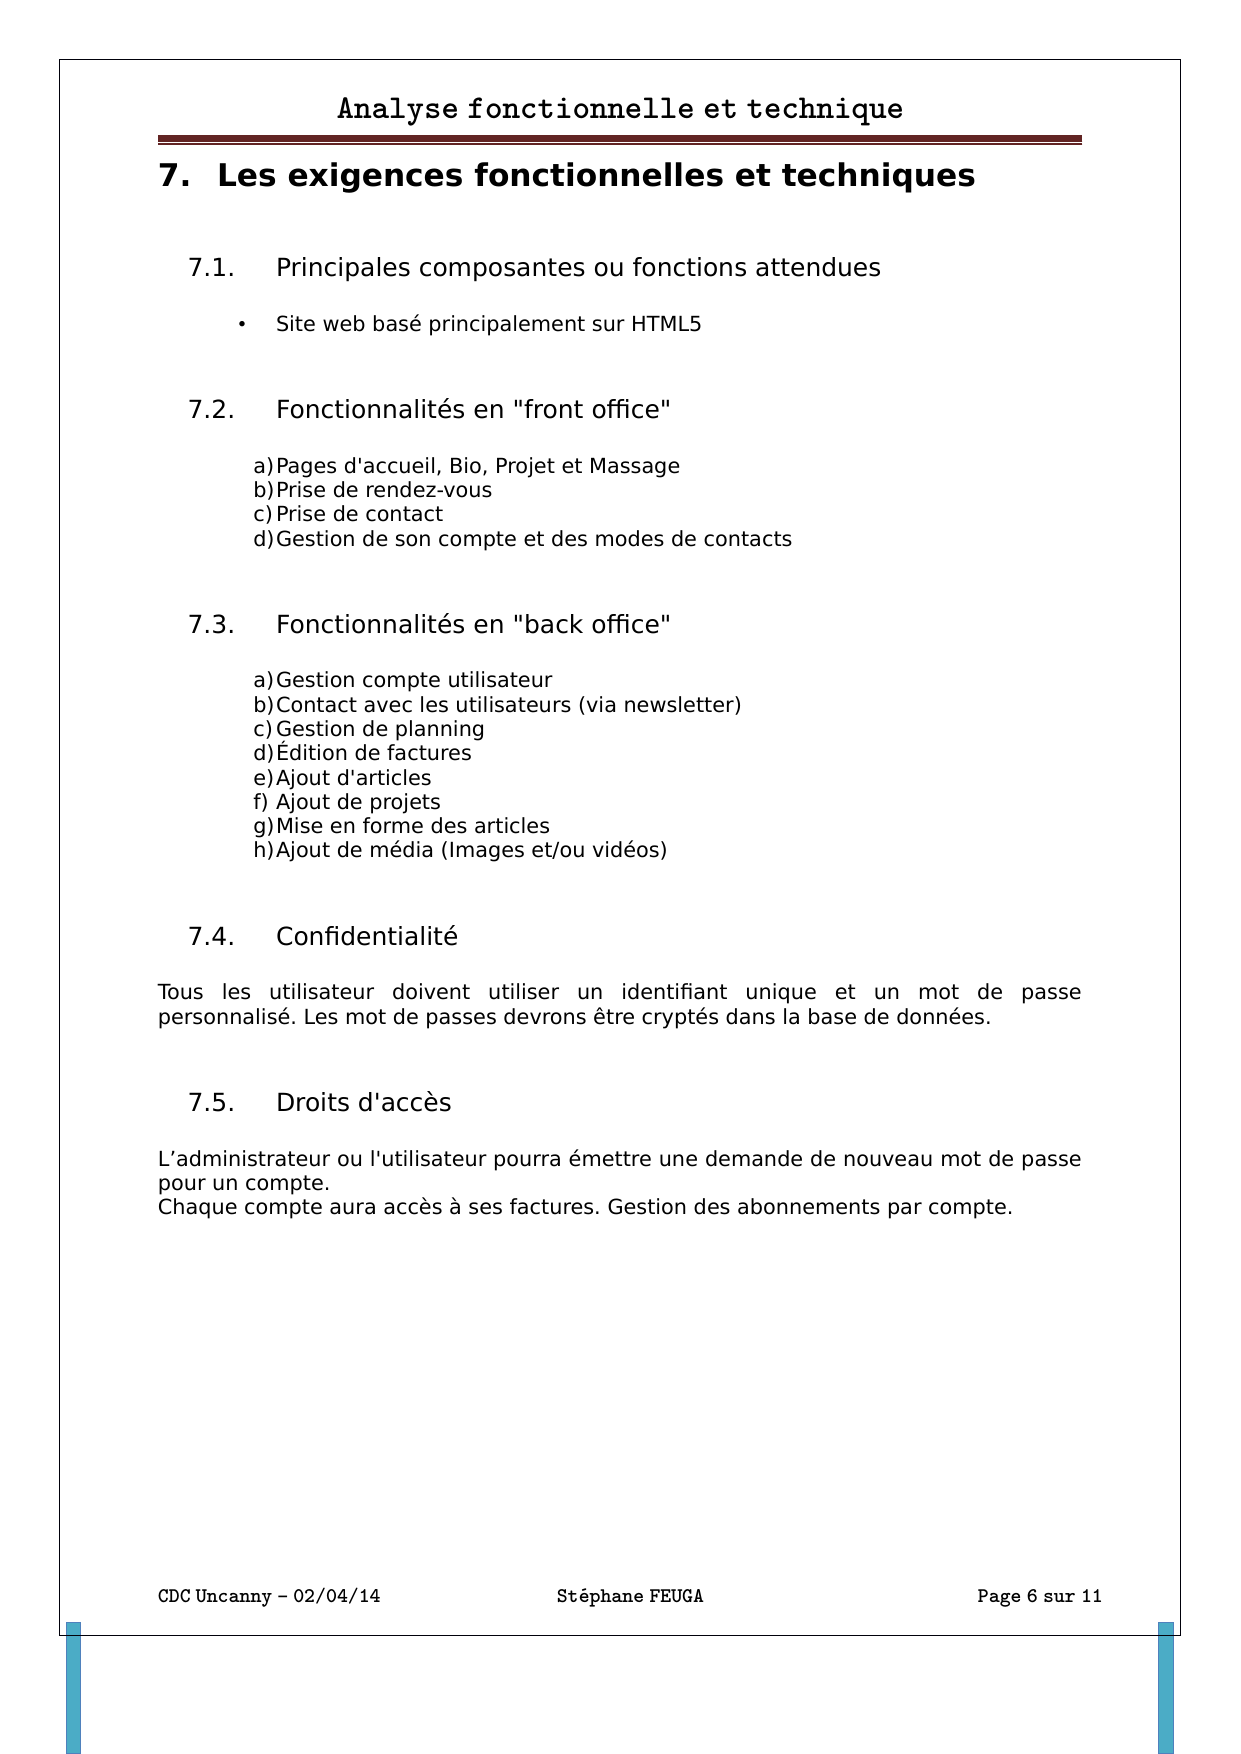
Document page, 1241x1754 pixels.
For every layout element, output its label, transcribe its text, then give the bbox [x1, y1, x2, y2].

subtitle Gestion compte utilisateur [246, 668, 1082, 693]
subtitle Confidentialité [187, 922, 1082, 951]
subtitle Prise de rendez-vous [246, 478, 1082, 502]
subtitle Principales composantes ou fonctions attendues [187, 253, 1082, 282]
subtitle Mise en forme des articles [246, 814, 1082, 838]
subtitle Fonctionnalités en "back office" [187, 610, 1082, 639]
subtitle Contact avec les utilisateurs (via newsletter) [246, 693, 1082, 717]
subtitle Droits d'accès [187, 1088, 1082, 1117]
list Site web basé principalement sur HTML5 [238, 312, 1082, 336]
subtitle Gestion de planning [246, 717, 1082, 741]
subtitle Gestion de son compte et des modes de contacts [246, 527, 1082, 551]
text Chaque compte aura accès à ses factures. Gestion des abonnements par compte. [158, 1195, 1082, 1219]
subtitle Édition de factures [246, 741, 1082, 766]
text Tous les utilisateur doivent utiliser un identifiant unique et un mot de passe personnalisé. Les mot de passes devrons être cryptés dans la base de données. [158, 980, 1082, 1029]
subtitle Ajout de média (Images et/ou vidéos) [246, 838, 1082, 863]
text L’administrateur ou l'utilisateur pourra émettre une demande de nouveau mot de passe pour un compte. [158, 1147, 1082, 1195]
subtitle Les exigences fonctionnelles et techniques [158, 158, 1082, 194]
subtitle Fonctionnalités en "front office" [187, 395, 1082, 424]
subtitle Ajout de projets [246, 790, 1082, 814]
subtitle Pages d'accueil, Bio, Projet et Massage [246, 454, 1082, 478]
subtitle Prise de contact [246, 502, 1082, 527]
subtitle Ajout d'articles [246, 766, 1082, 790]
